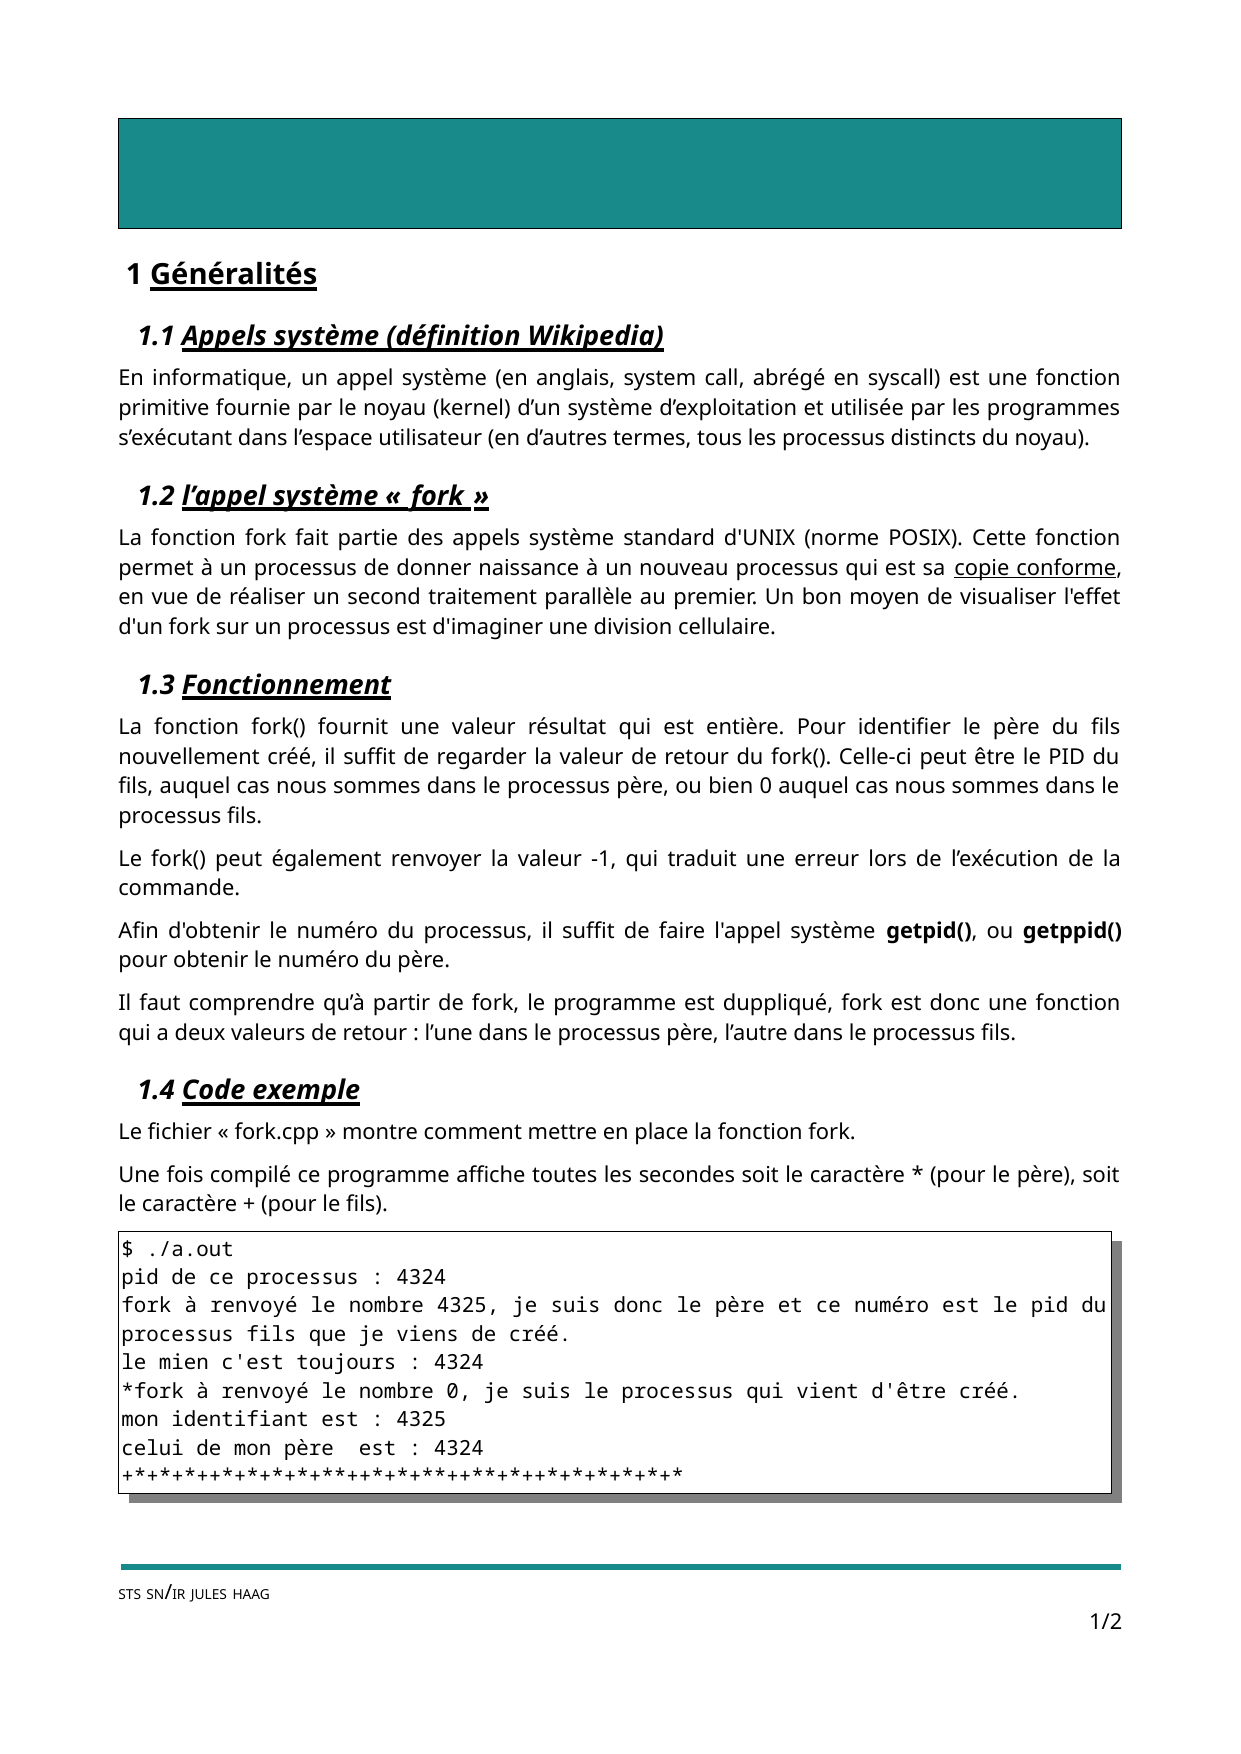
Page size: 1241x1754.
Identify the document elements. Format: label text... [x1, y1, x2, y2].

subtitle Appels système (définition Wikipedia) [130, 317, 1122, 353]
subtitle l’appel système « fork » [130, 476, 1122, 513]
text En informatique, un appel système (en anglais, system call, abrégé en syscall) est une fonction primitive fournie par le noyau (kernel) d’un système d’exploitation et utilisée par les programmes s’exécutant dans l’espace utilisateur (en d’autres termes, tous les processus distincts du noyau). [118, 362, 1122, 452]
text le mien c'est toujours : 4324 [119, 1344, 1111, 1373]
text +*+*+*++*+*+*+*+**++*+*+**++**+*++*+*+*+*+*+* [119, 1458, 1111, 1493]
subtitle Fonctionnement [130, 665, 1122, 702]
text La fonction fork() fournit une valeur résultat qui est entière. Pour identifier le père du fils nouvellement créé, il suffit de regarder la valeur de retour du fork(). Celle-ci peut être le PID du fils, auquel cas nous sommes dans le processus père, ou bien 0 auquel cas nous sommes dans le processus fils. [118, 711, 1122, 830]
text Le fichier « fork.cpp » montre comment mettre en place la fonction fork. [118, 1116, 1122, 1146]
text $ ./a.out [119, 1232, 1111, 1259]
text fork à renvoyé le nombre 4325, je suis donc le père et ce numéro est le pid du processus fils que je viens de créé. [119, 1288, 1111, 1344]
subtitle Généralités [118, 253, 1122, 293]
subtitle Code exemple [130, 1071, 1122, 1107]
text mon identifiant est : 4325 [119, 1401, 1111, 1430]
text La fonction fork fait partie des appels système standard d'UNIX (norme POSIX). Cette fonction permet à un processus de donner naissance à un nouveau processus qui est sa copie conforme, en vue de réaliser un second traitement parallèle au premier. Un bon moyen de visualiser l'effet d'un fork sur un processus est d'imaginer une division cellulaire. [118, 522, 1122, 641]
text pid de ce processus : 4324 [119, 1259, 1111, 1288]
text *fork à renvoyé le nombre 0, je suis le processus qui vient d'être créé. [119, 1373, 1111, 1401]
text Une fois compilé ce programme affiche toutes les secondes soit le caractère * (pour le père), soit le caractère + (pour le fils). [118, 1159, 1122, 1218]
text Le fork() peut également renvoyer la valeur -1, qui traduit une erreur lors de l’exécution de la commande. [118, 843, 1122, 902]
text Il faut comprendre qu’à partir de fork, le programme est duppliqué, fork est donc une fonction qui a deux valeurs de retour : l’une dans le processus père, l’autre dans le processus fils. [118, 987, 1122, 1046]
text celui de mon père est : 4324 [119, 1430, 1111, 1458]
text Afin d'obtenir le numéro du processus, il suffit de faire l'appel système getpid(), ou getppid() pour obtenir le numéro du père. [118, 915, 1122, 974]
